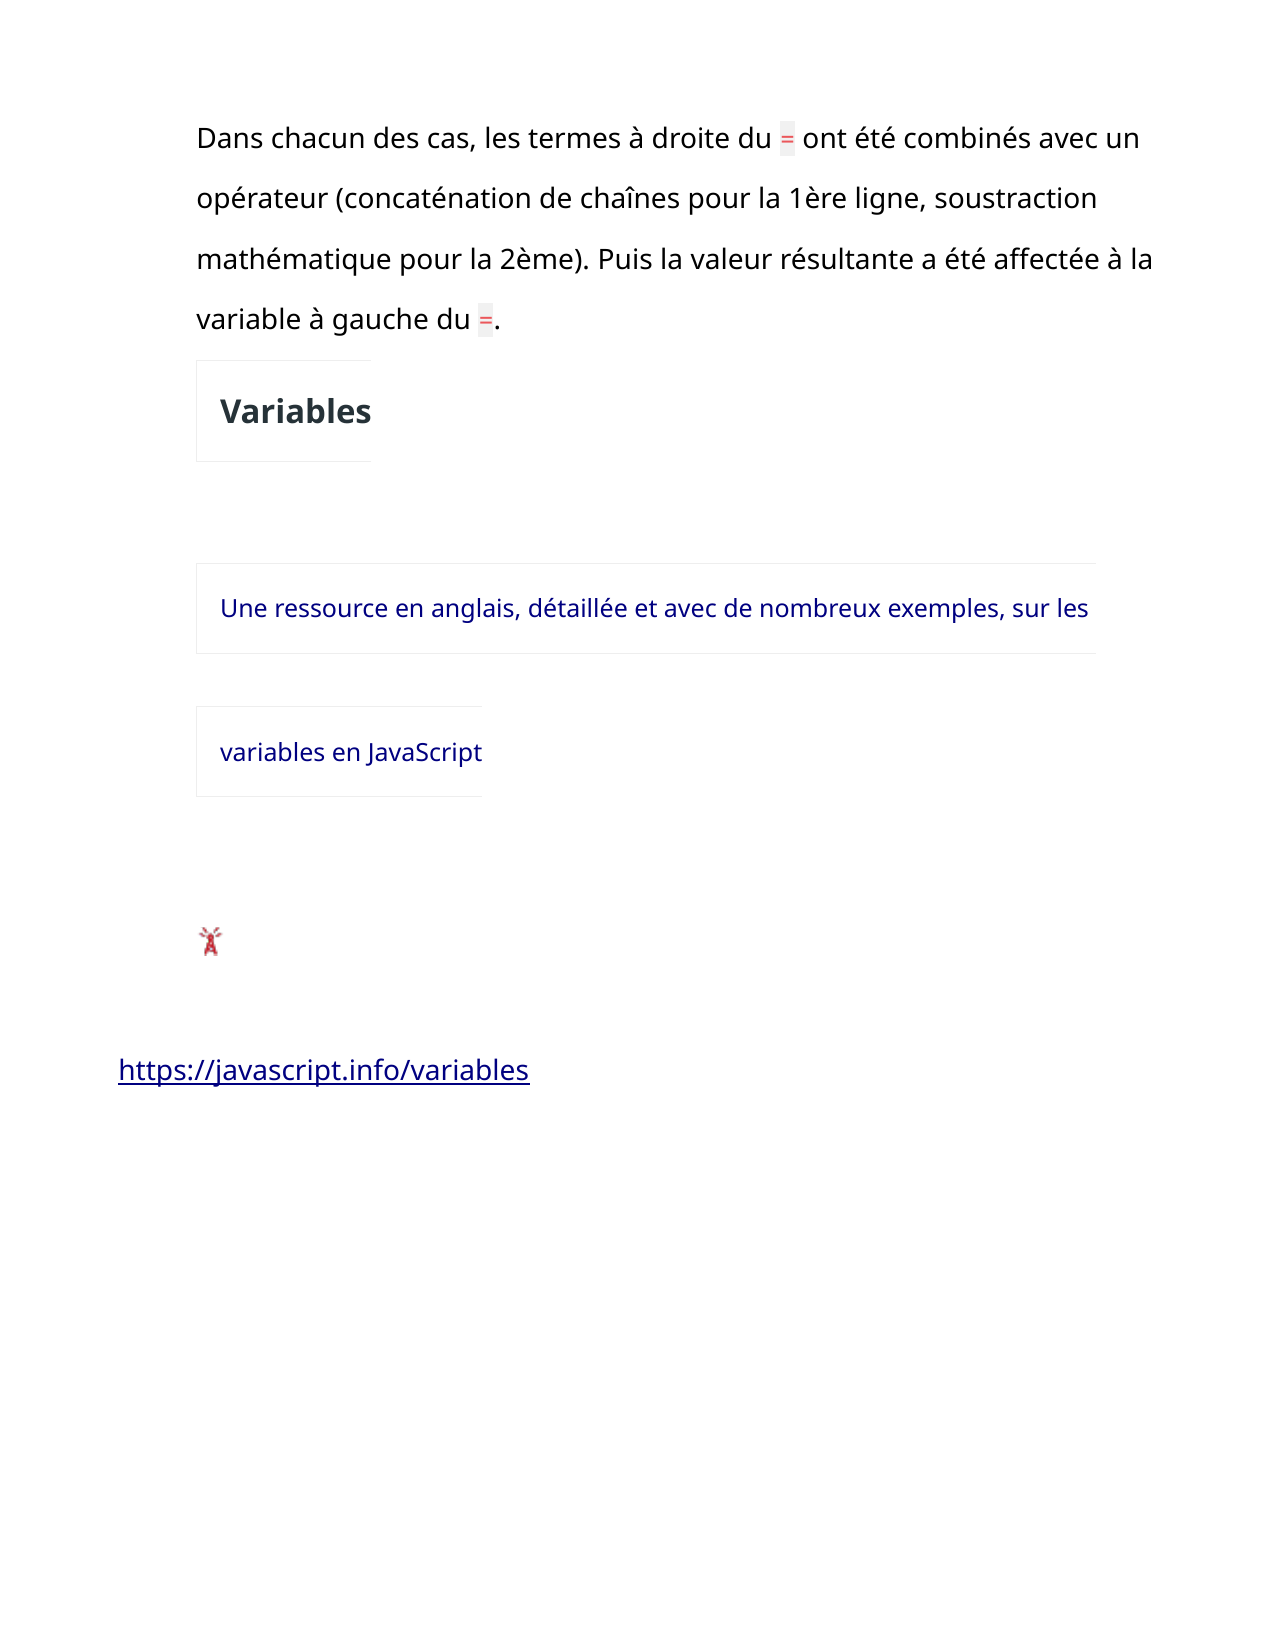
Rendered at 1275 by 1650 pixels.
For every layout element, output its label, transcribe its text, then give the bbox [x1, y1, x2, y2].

text https://javascript.info/variables [118, 1050, 1157, 1088]
text Une ressource en anglais, détaillée et avec de nombreux exemples, sur les variables en JavaScript [196, 563, 1157, 796]
subtitle Variables [197, 360, 1157, 461]
text Dans chacun des cas, les termes à droite du = ont été combinés avec un opérateur (concaténation de chaînes pour la 1ère ligne, soustraction mathématique pour la 2ème). Puis la valeur résultante a été affectée à la variable à gauche du =. [196, 118, 1157, 338]
picture [196, 927, 225, 956]
